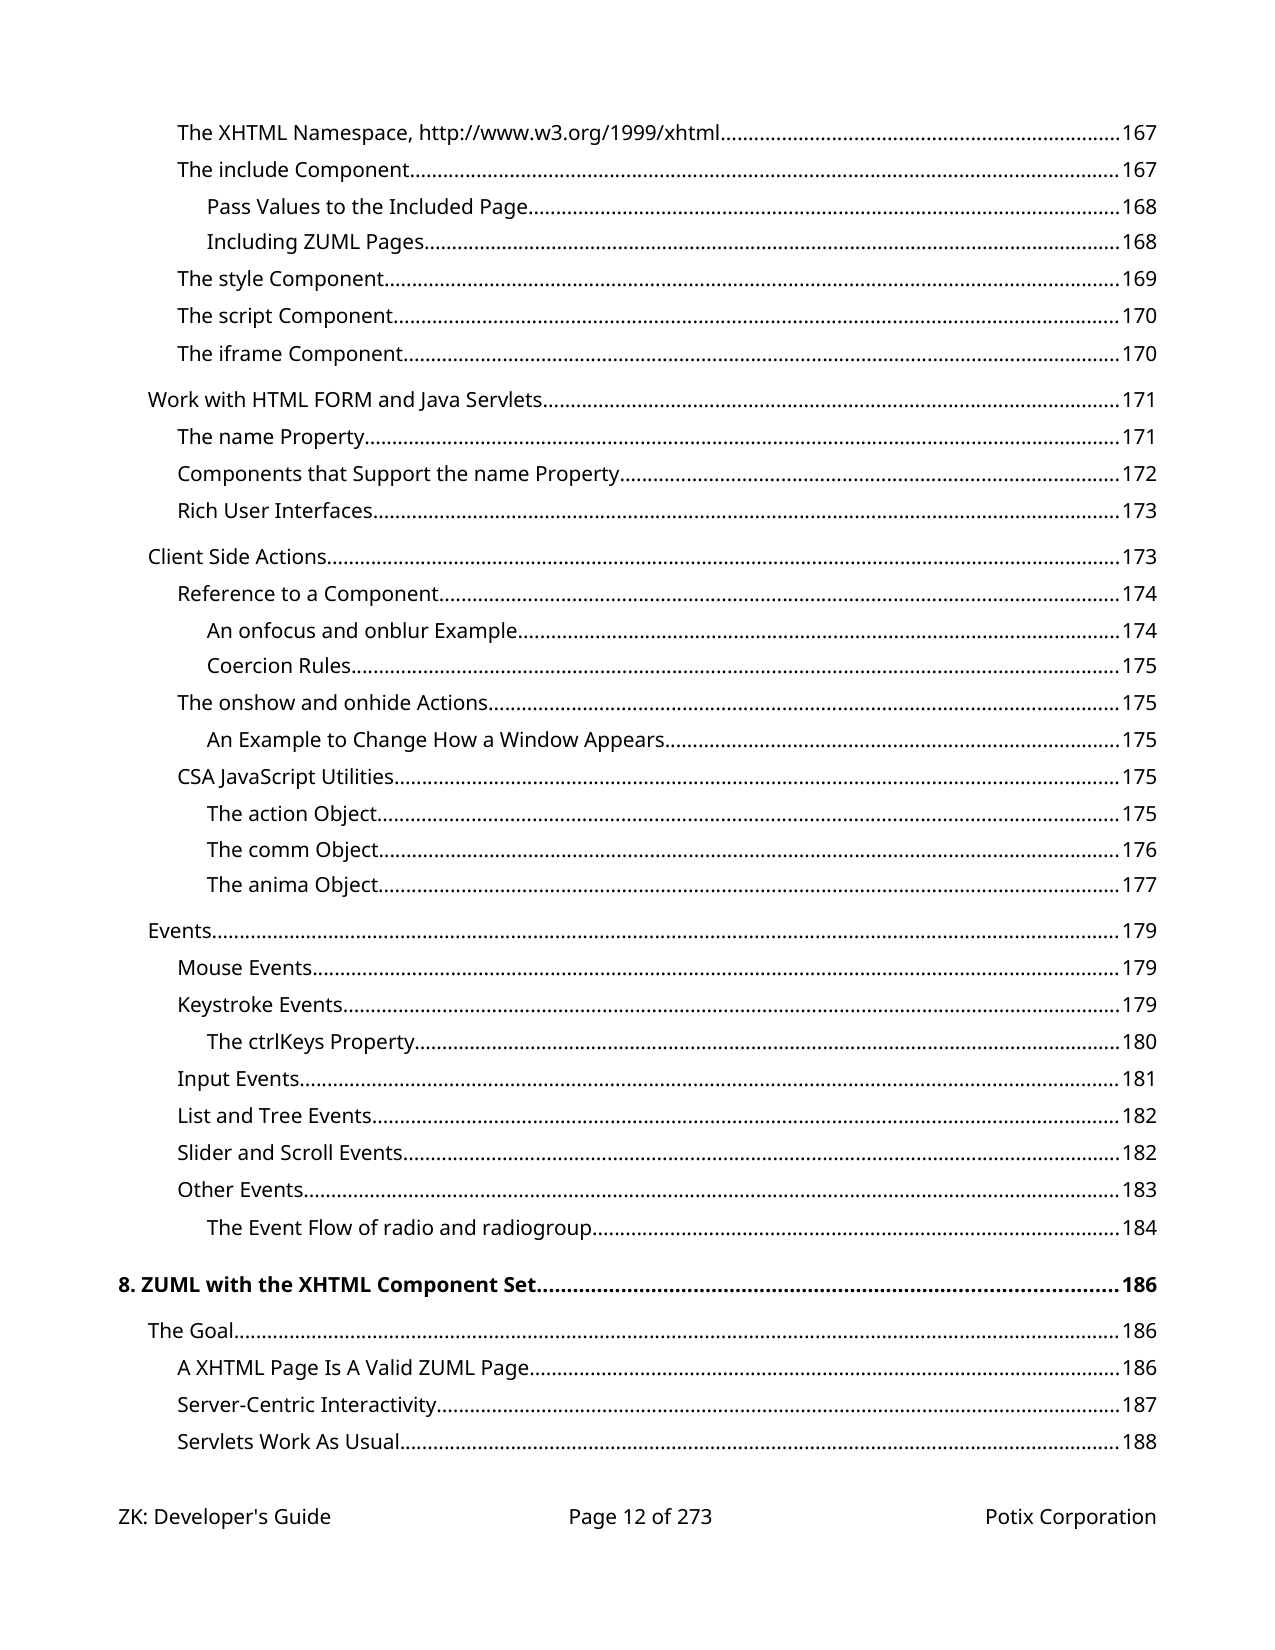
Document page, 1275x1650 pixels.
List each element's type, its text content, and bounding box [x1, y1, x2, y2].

text The onshow and onhide Actions 175 [177, 688, 1157, 717]
text The style Component 169 [177, 264, 1157, 293]
text Slider and Scroll Events 182 [177, 1138, 1157, 1167]
text Including ZUML Pages 168 [207, 227, 1157, 256]
text The include Component 167 [177, 155, 1157, 183]
text The action Object 175 [207, 799, 1157, 828]
text Mouse Events 179 [177, 953, 1157, 981]
text Reference to a Component 174 [177, 579, 1157, 607]
text Server-Centric Interactivity 187 [177, 1390, 1157, 1419]
text The comm Object 176 [207, 835, 1157, 863]
text The iframe Component 170 [177, 339, 1157, 367]
text The XHTML Namespace, http://www.w3.org/1999/xhtml 167 [177, 118, 1157, 146]
text The Event Flow of radio and radiogroup 184 [207, 1213, 1157, 1241]
text The script Component 170 [177, 302, 1157, 330]
text Coercion Rules 175 [207, 651, 1157, 679]
text Rich User Interfaces 173 [177, 496, 1157, 524]
text Client Side Actions 173 [148, 542, 1157, 570]
text List and Tree Events 182 [177, 1101, 1157, 1129]
text The Goal 186 [148, 1316, 1157, 1344]
text A XHTML Page Is A Valid ZUML Page 186 [177, 1353, 1157, 1382]
text The ctrlKeys Property 180 [207, 1027, 1157, 1055]
text Other Events 183 [177, 1176, 1157, 1204]
text Pass Values to the Included Page 168 [207, 192, 1157, 221]
text An onfocus and onblur Example 174 [207, 616, 1157, 644]
text Keystroke Events 179 [177, 990, 1157, 1018]
text Events 179 [148, 916, 1157, 944]
text The anima Object 177 [207, 870, 1157, 898]
text Input Events 181 [177, 1064, 1157, 1092]
text The name Property 171 [177, 422, 1157, 450]
text 8. ZUML with the XHTML Component Set 186 [118, 1270, 1157, 1298]
text Work with HTML FORM and Java Servlets 171 [148, 385, 1157, 413]
text Components that Support the name Property 172 [177, 459, 1157, 487]
text An Example to Change How a Window Appears 175 [207, 725, 1157, 754]
text CSA JavaScript Utilities 175 [177, 762, 1157, 791]
text Servlets Work As Usual 188 [177, 1427, 1157, 1456]
